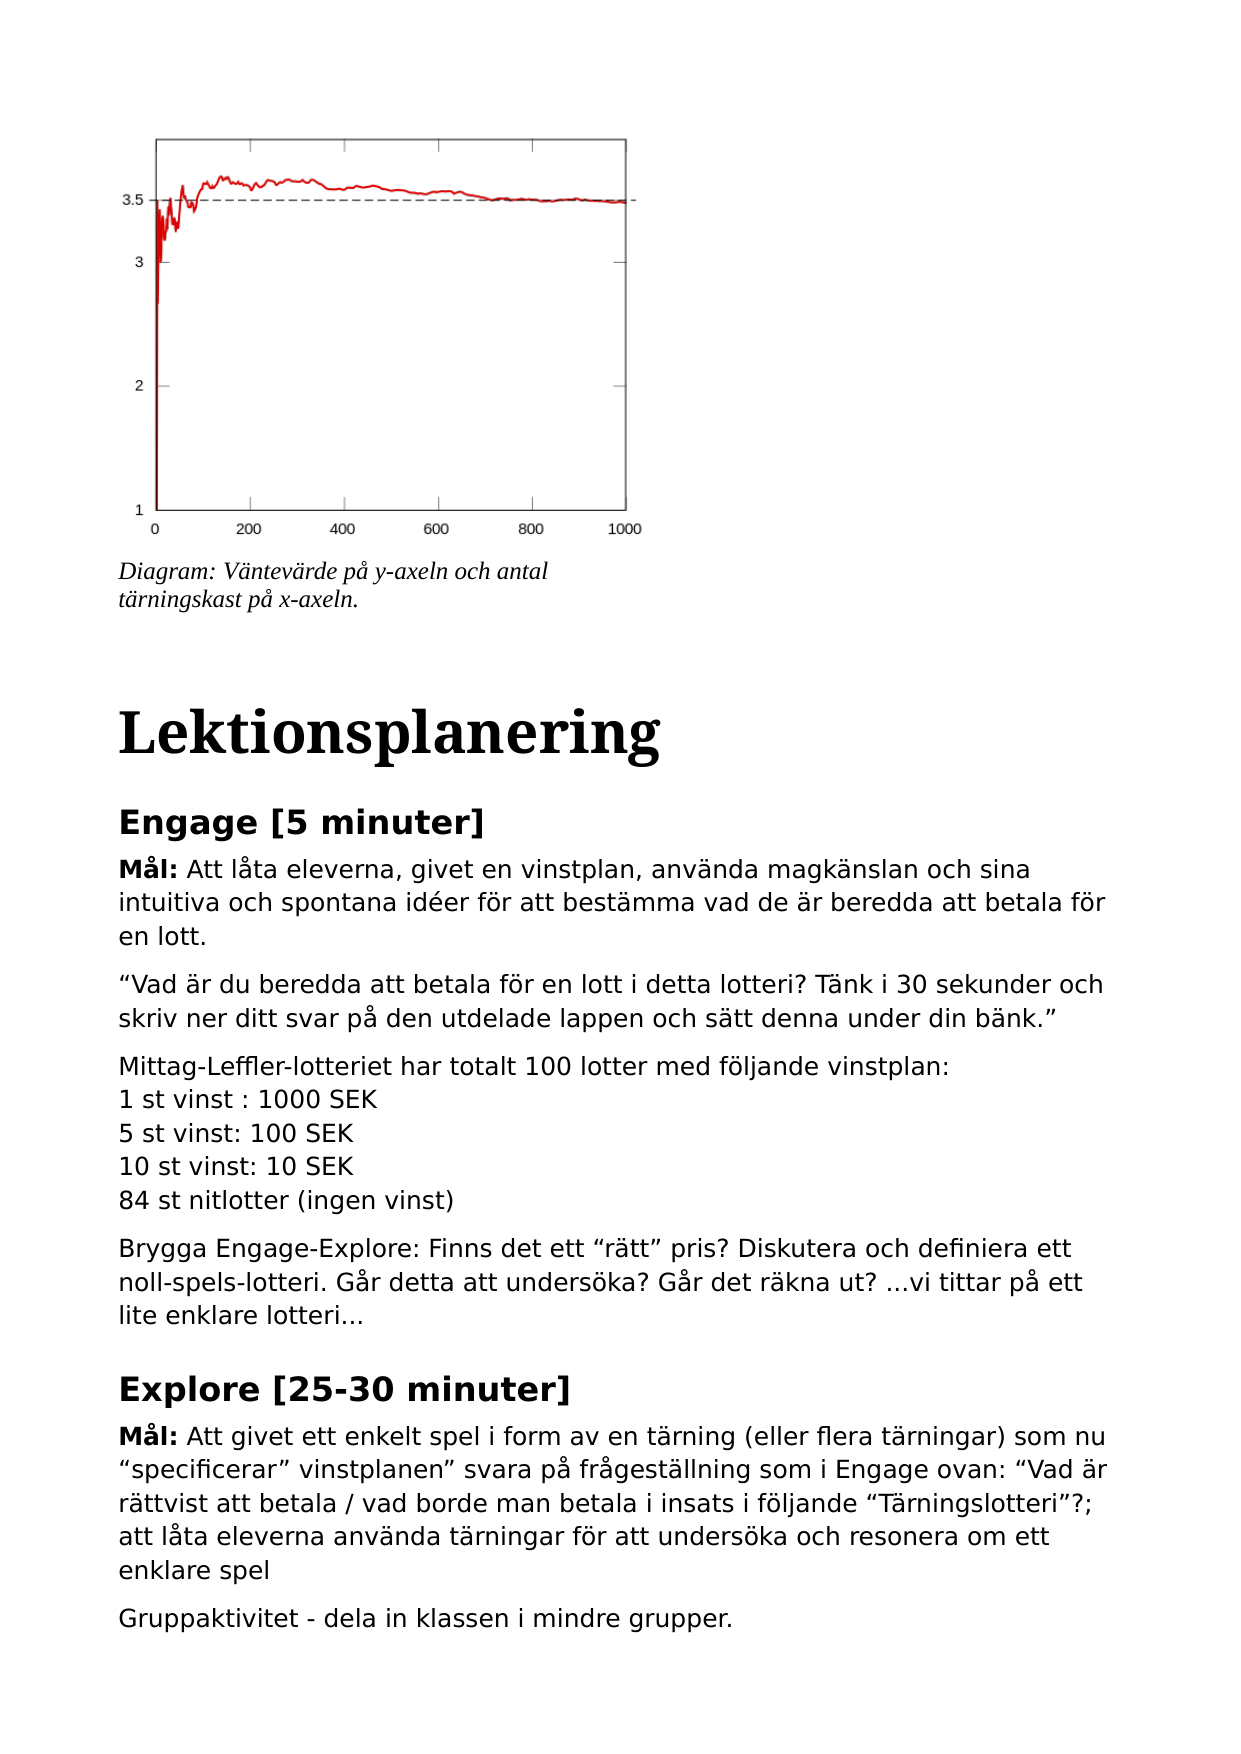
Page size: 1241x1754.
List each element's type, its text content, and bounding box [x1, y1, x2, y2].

subtitle Explore [25-30 minuter] [118, 1370, 1122, 1409]
text Mål: Att givet ett enkelt spel i form av en tärning (eller flera tärningar) som nu “specificerar” vinstplanen” svara på frågeställning som i Engage ovan: “Vad är rättvist att betala / vad borde man betala i insats i följande “Tärningslotteri”?; att låta eleverna använda tärningar för att undersöka och resonera om ett enklare spel [118, 1422, 1122, 1585]
text “Vad är du beredda att betala för en lott i detta lotteri? Tänk i 30 sekunder och skriv ner ditt svar på den utdelade lappen och sätt denna under din bänk.” [118, 970, 1122, 1033]
subtitle Lektionsplanering [118, 691, 1122, 770]
text Mål: Att låta eleverna, givet en vinstplan, använda magkänslan och sina intuitiva och spontana idéer för att bestämma vad de är beredda att betala för en lott. [118, 855, 1122, 951]
text Brygga Engage-Explore: Finns det ett “rätt” pris? Diskutera och definiera ett noll-spels-lotteri. Går detta att undersöka? Går det räkna ut? ...vi tittar på ett lite enklare lotteri... [118, 1234, 1122, 1331]
text Mittag-Leffler-lotteriet har totalt 100 lotter med följande vinstplan: 1 st vinst : 1000 SEK 5 st vinst: 100 SEK 10 st vinst: 10 SEK 84 st nitlotter (ingen vinst) [118, 1052, 1122, 1215]
text Gruppaktivitet - dela in klassen i mindre grupper. [118, 1604, 1122, 1633]
subtitle Engage [5 minuter] [118, 803, 1122, 843]
picture [118, 130, 652, 551]
text Diagram: Väntevärde på y-axeln och antal tärningskast på x-axeln. [118, 551, 651, 613]
